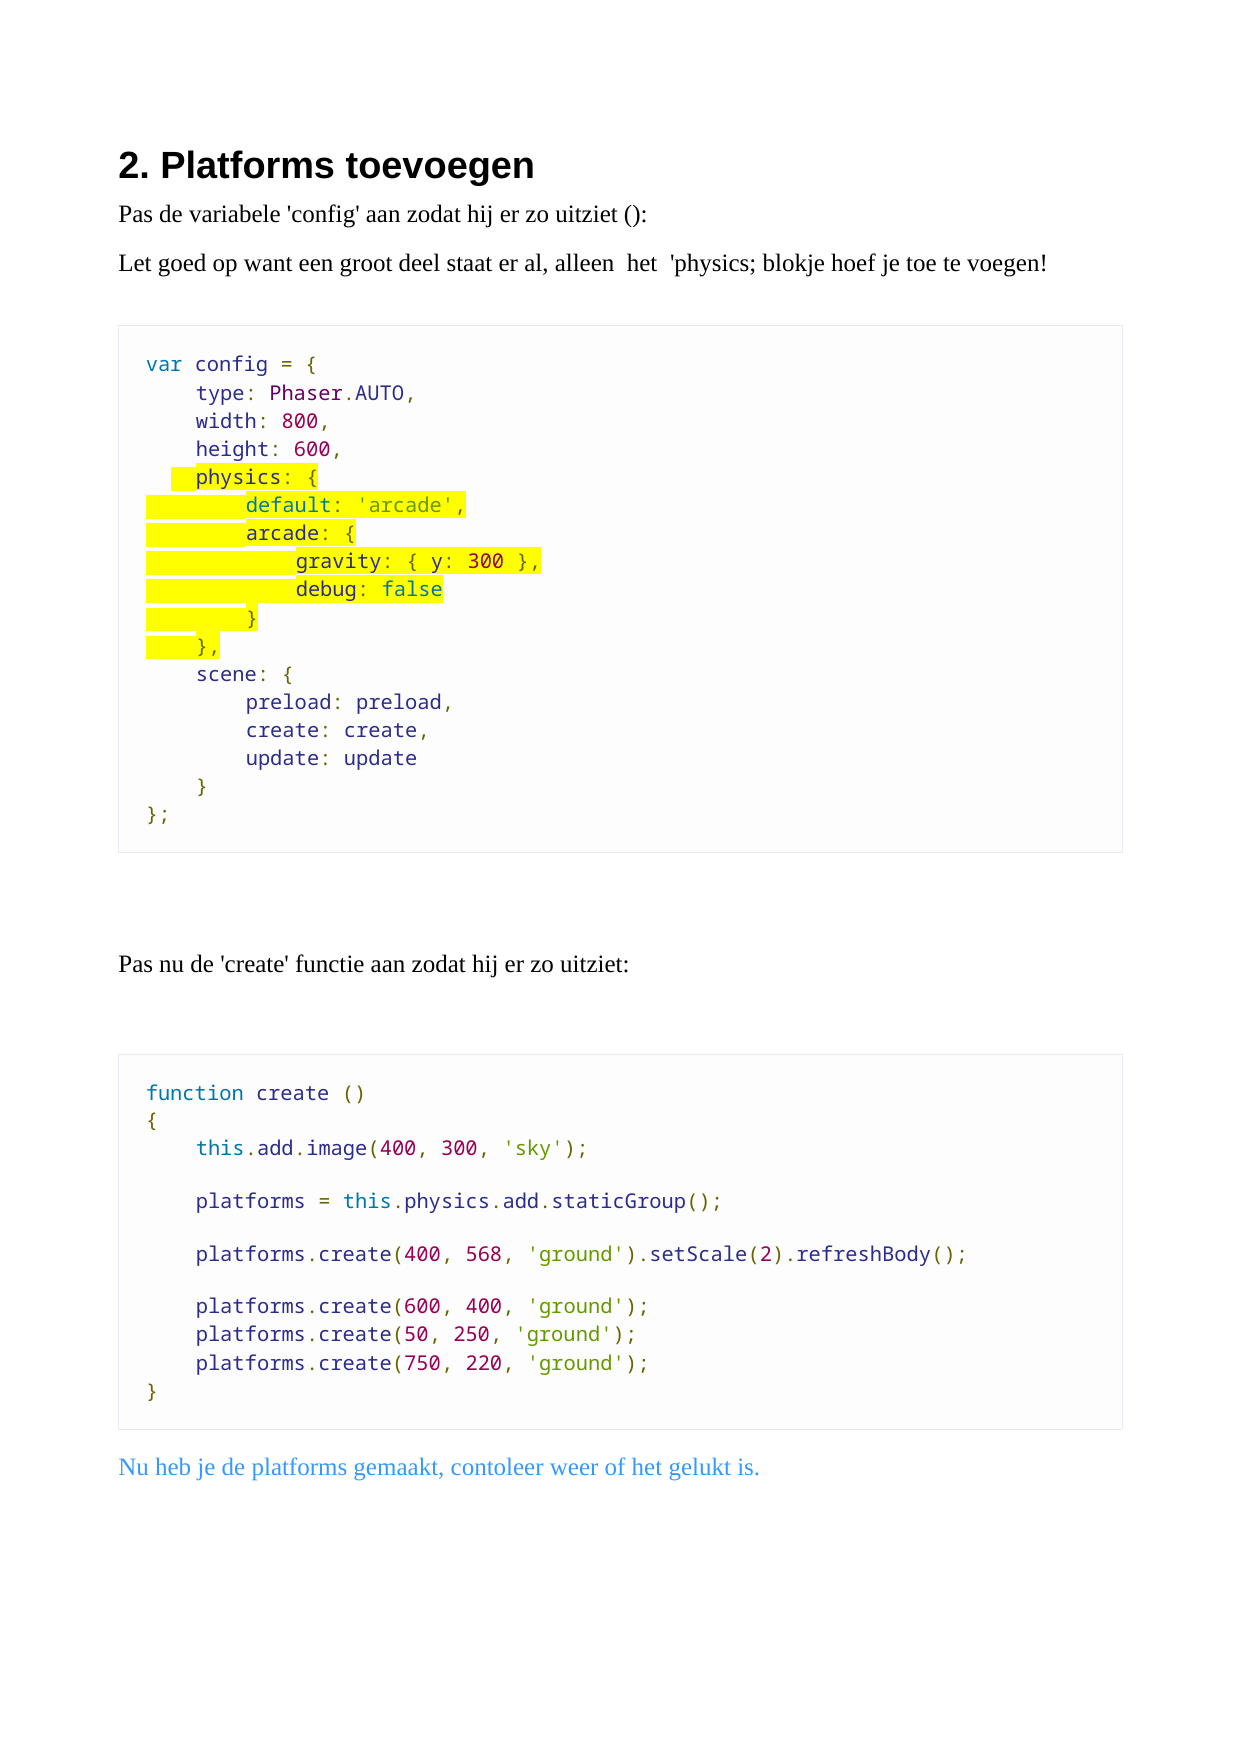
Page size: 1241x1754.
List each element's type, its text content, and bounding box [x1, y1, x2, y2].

text function create () [119, 1055, 1122, 1081]
text default: 'arcade', [119, 466, 1122, 494]
text }; [119, 775, 1122, 852]
text physics: { [119, 438, 1122, 466]
text this.add.image(400, 300, 'sky'); [119, 1109, 1122, 1137]
text platforms.create(50, 250, 'ground'); [119, 1295, 1122, 1323]
subtitle 2. Platforms toevoegen [118, 143, 1122, 187]
text { [119, 1081, 1122, 1109]
text Nu heb je de platforms gemaakt, contoleer weer of het gelukt is. [118, 1452, 1122, 1481]
text debug: false [119, 550, 1122, 578]
text platforms = this.physics.add.staticGroup(); [119, 1162, 1122, 1190]
text platforms.create(400, 568, 'ground').setScale(2).refreshBody(); [119, 1214, 1122, 1243]
text create: create, [119, 691, 1122, 719]
text } [119, 747, 1122, 775]
text Let goed op want een groot deel staat er al, alleen het 'physics; blokje hoef je toe te voegen! [118, 248, 1122, 277]
text var config = { [119, 326, 1122, 353]
text Pas nu de 'create' functie aan zodat hij er zo uitziet: [118, 949, 1122, 977]
text gravity: { y: 300 }, [119, 522, 1122, 550]
text } [119, 578, 1122, 606]
text height: 600, [119, 409, 1122, 438]
text } [119, 1352, 1122, 1429]
text type: Phaser.AUTO, [119, 353, 1122, 381]
text }, [119, 606, 1122, 634]
text scene: { [119, 634, 1122, 663]
text platforms.create(600, 400, 'ground'); [119, 1267, 1122, 1295]
text preload: preload, [119, 663, 1122, 691]
text arcade: { [119, 494, 1122, 522]
text platforms.create(750, 220, 'ground'); [119, 1323, 1122, 1352]
text update: update [119, 719, 1122, 747]
text Pas de variabele 'config' aan zodat hij er zo uitziet (): [118, 199, 1122, 228]
text width: 800, [119, 381, 1122, 409]
